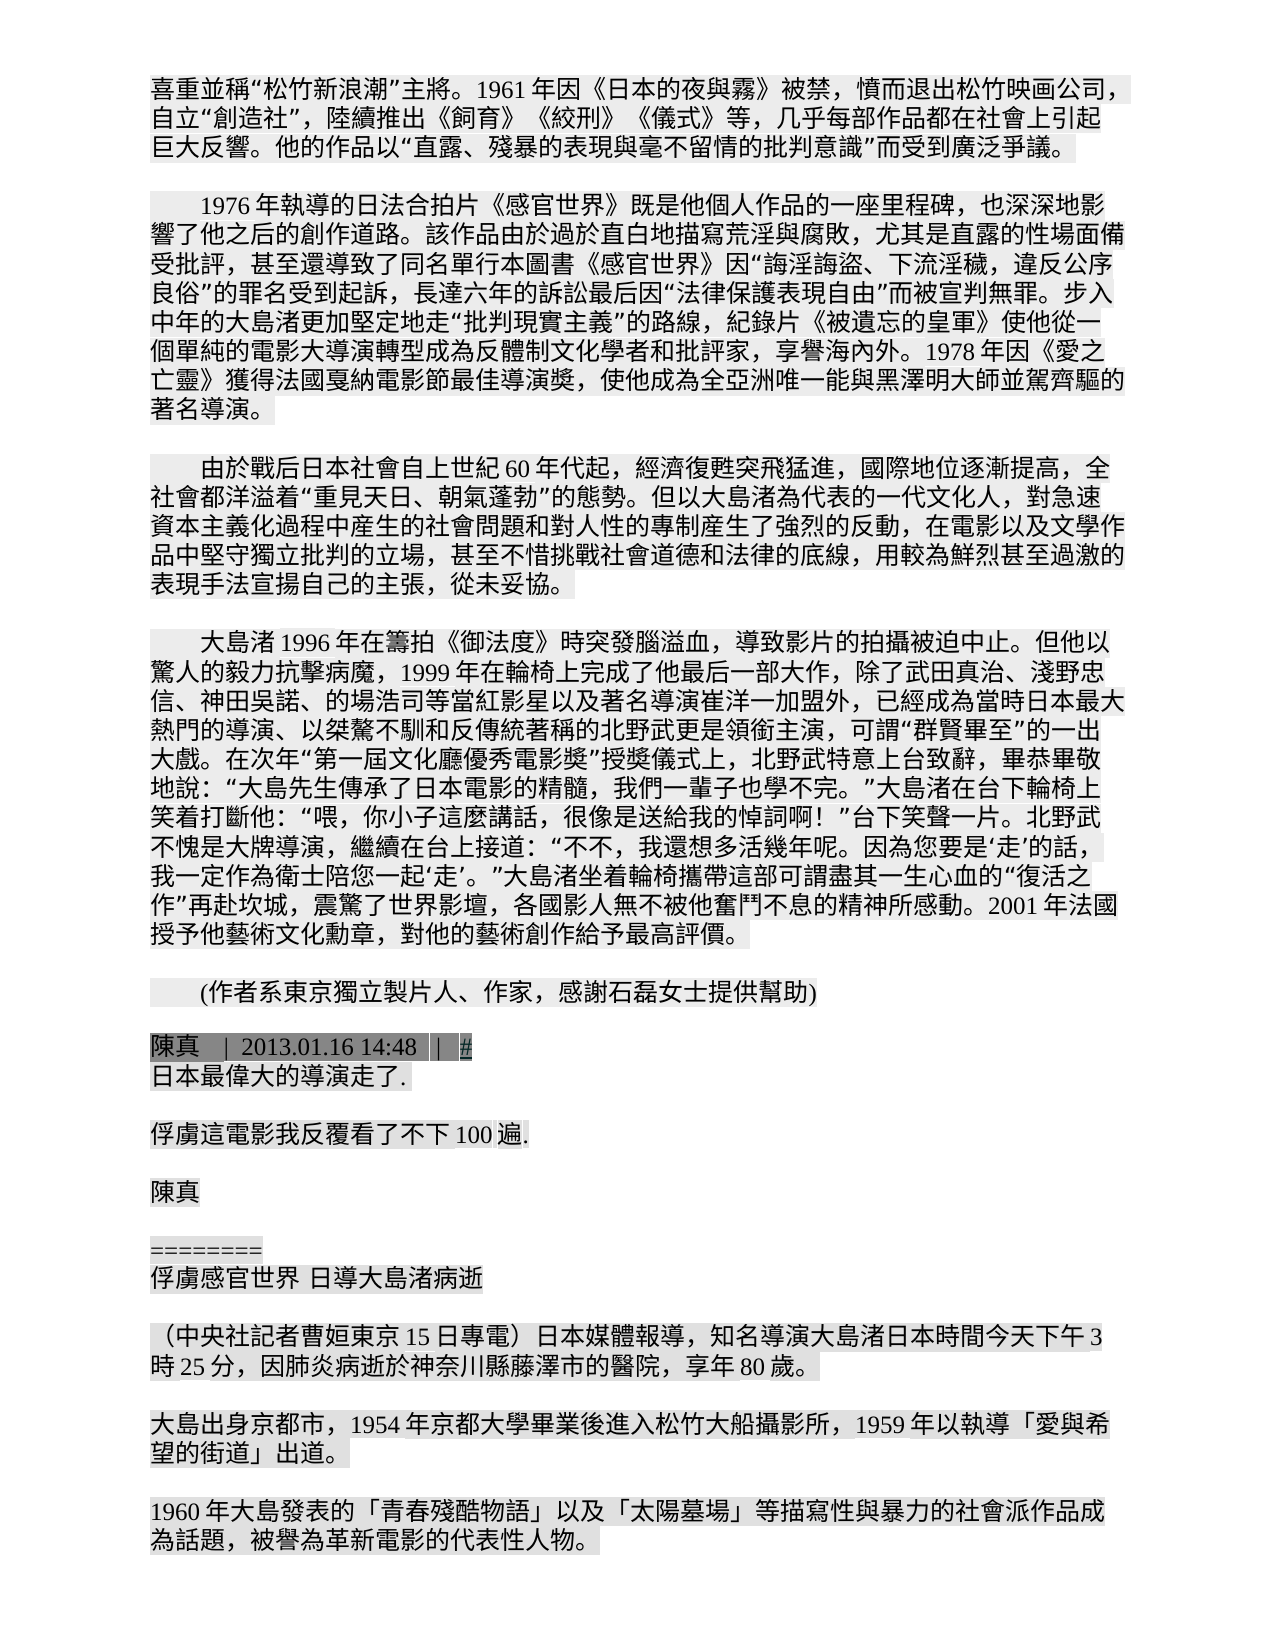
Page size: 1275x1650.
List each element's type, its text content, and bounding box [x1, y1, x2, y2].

text 內地說的戛納電影節就是我們說的坎城影展. 陳真 ========================= 日本導演大島渚病逝 影迷追思文化鬥士 http://news.sina.com 2013年01月15日 19:55 東方早報 大島渚 1932.3.31-2013.1.15 生於日本京都市 因《感官世界》、《戰場上的快樂聖誕》而為人所知的日本電影導演大島渚，昨日當地時間下午3時25分因肺炎在日本神奈川縣藤澤市醫院病逝，享年80歲。大島渚所在公司發布消息稱，遺體告別儀式具體時間將在近日公佈。 大島渚被認為是一位沒有君主的武士，一位電影世界的浪人，他以自己的武士道精神鵰刻着“菊花與劍”的藝術生命。 大島渚，曾做過編劇、導演和演員，1976年導演的《感官世界》讓他聲名鵲起。1978年《感官世界》的姊妹片《愛之亡靈》，讓其獲得第31屆戛納電影節最佳導演奬。作為日本“新浪潮”電影的代表人物，他的影片具有獨特的個性，中早期影片帶有明顯的先鋒前衛色彩，几乎他所有作品的主題都在不同程度上有反傳統、反體制的觀念，他影片中的主要人物也或多或少的可以稱之為“反”英雄，至於他從1960年代初組建“創造社”以來的獨立製片思想和作者論態度，更把他與大部分日本電影工作者的製片廠工作方式截然分開。 大島渚，1932年3月31日生於京都，父親在漁場任職。大島渚6歲時，父親去世。大島渚在童年大量閲讀了父親留下的共産黨、社會黨書籍，和其他的大量詩歌文學作品。中學時代，已厭倦孤單閲讀的大島渚開始熱衷棒球運動，並開始創作詩歌和小說。 1950年，大島渚進入了京都大學法學部學習。京都大學是他一直希望考取的，這是因為他曾看過的一部影片，推崇了京都大學一名教授的進步言論。然而，大島渚並沒有在自己選中的法學部找到理想，於是他開始熱心學運，先后擔任過京都大學學生副主席，京都大學學生聯盟主席。1951年，日本天皇訪問學校時，大島渚和他的同學被禁止公開提問和回答問題，於是，他們公開張貼大字報，要求天皇不要再神化自己，這次“天皇事件”直接導致了學生聯盟的解散。1953年時，該組織又成立了一次，大島渚成了公認的領袖。后來發生了大規模的遊行，引來警察的干預，學生運動也在事實上徹底失敗了。 這些大學時期的學運活動失敗的經歷，使得大島渚開始更深層次地思考社會形勢、政治局勢、學生運動等問題，對大島渚后來的電影創作産生了很大影響。1954年，大島渚大學畢業進入社會。由於他的學運經歷，他被認為是“赤色分子”，無法得到工作。這一年大島渚考入松竹公司大船製片廠工作，直到進入松竹公司時，他對電影還几乎是一無所知。 在1959年前后，松竹公司出於電影業的趨勢，被迫起用新人導演，寫過大量劇本的大島渚在27歲時就破格晉升為導演，開始了自己的創作生涯。第一部影片《愛與希望的街》就是大島渚自己的劇本，雖然這部處女作和他成熟時期的代表作品還有距離，但已經充分顯示出今后大島渚作品中風格、主題、人物等主要元素的大致輪廓。 雖然大島渚在影片的主題和情節處理上和松竹公司有着極大的分歧，但由於其處女作在社會上取得很大的反響，大島渚又得到第二次機會，執導《青春殘酷物語》。這部影片把大島渚真正推到日本電影新浪潮的最前沿，奠定了大島渚作為成功新人導演的影壇地位。大島渚在影片中關注的正是當時年輕人面對社會、青春、學運的觀念和心態，拍攝手法雖然沒有同時期法國的《筋疲力盡》那樣具有徹底的顛覆性，但也在普通技法的基礎上大膽應用前衛手段，是當時日本影壇的一大創舉。 在短暫的成功之后不久，公司鑒於其他很多新人作品商業上的不成功，陸續停止了新人導演的繼續創作。大島渚也因為《日本的夜與霧》上映時發生的日本社會黨委員長被刺的政治事件受到牽連，而被公司停止了創作。一怒之下，大島渚約集一批同事集體退出松竹公司，成立獨立製片的“創造社”。之后的幾年大島渚以驚人的創作力完成了自己的許多傑作，直到讓他聲名鵲起的1976年的《感官世界》的上映。《感官世界》是一部以性愛為題材、情節和劇作結構以及人物性格都相對簡單的影片，但同時又是一部公認的嚴肅的作品。 到1973年大島渚解散創造社，這個一直在艱難中掙扎的創作組織共拍攝了23部電影，大島渚以驚人的創作力完成了自己的許多傑作：大江健三郎小說改編的《飼育》、關於戰后民主思想運動和“性的惡魔”的《白晝的惡魔》、卡夫卡式的描寫在日朝鮮人的黑色幽默影片《絞刑》等故事長片，以及《被遺忘的皇軍》、《大東亞戰爭》、《毛澤東》等一大批電影電視紀錄片。 在艱難的獨立製片過程中，大島渚還開創了“1000萬日元電影”的極低成本的製作模式，並創作出幾部極為出色的“示範之作”。 1970年代以后，大島渚在拍攝了大量在日朝鮮人題材的電影電視作品之后，對女性題材産生了很大興趣。女性，在日本一直是第二性的概念，和當時地位低下的在日朝鮮人有着相似的社會地位。大島渚在1973年就作為一檔著名的女性早間電視節目主持人製作了一批採訪節目。同這些被採訪女人的接觸，形成了大島渚這一段時期對女性題材的敏感，也為日后《感官世界》、《愛之亡靈》等片的女性主義立場奠定基礎。 1973年，法國製片人德曼提出要為大島渚製作國際影片，大島渚考慮到“創造社”時期作品受到成本限制的窘態，同時也是為了達到創作上的更加“自由”，答應了這一要求。從此，大島渚本已在國際上贏得承認的地位更加穩固。兩人合作的第一部影片就是著名的《感官世界》，影片以熱烈的性交場面和性虐待觀念描寫了阿部定殺死情人的真實案件，從而轟動世界影壇。1978年，大島渚乘勝追擊，完成又一部探討性欲與愛情的狂放之作《愛之亡靈》，兩部性愛影片為大島渚奠定世界級大導演的地位。兩部姊妹篇雖然都以性交場面聞名，但其中不時散髮出死亡氣息而演變成壯烈儀式的性愛氛圍卻不是紙上談兵所能感悟的。 1980年代，大島渚先后完成講述戰爭、同性愛，以及反思日本戰爭精神的《戰場上的快樂聖誕》和涉及人、猿感情的“法國電影”《馬克斯，我的愛》，都是極具爭議性的著名作品。1996年的一次中風几乎使他癱瘓，雖然1991年他艱難地拍出了一部《京都，母親之城》，但嚴重的疾病几乎不允許這位傑出的導演再拍佳作了。 進入21世紀之際，大島渚終於剋制住病魔，重新回到電影製作前線。1999年根據著名作家司馬遼太郎的小說改編的新作《御法度》，是一部唯美風格的古裝影片，講述了江戶時代末期，一群青年武士奮起抗擊幕府的故事。大島渚並沒有把視線放在政治與歷史上，而是濃墨重彩地描画出這些青年的武士道精神和男人之間的曖昧感情，在這一點上似乎與他的名作《戰場上的快樂聖誕》很相似。這是一部所謂“菊花與劍”模式的日本電影，由新出道的美少年松田龍平主演。影片在戛納電影節上獲得觀衆和影評人的一致喝彩。 “他的作品具有強有力的勸說力，是一個總是向社會發出挑釁的人。作品中充滿衝撞的信息，作為電影非常優秀，政治上的發言也很積極，對社會問題具有深切的關心，切中時代。讓我們期待他還有怎樣的作品。希望他以東日本大震災為主題拍一兩部作品。”日本電影評論家品田雄吉曾如此評論大島渚。 ◎ 追思 高源伸(東京) 驚聞訃報，日本電影界和文化界多位人士均在第一時間表達了他們對大島渚這位文化鬥士的敬意。曾經執導過《追捕》《人證》《一盤沒有下完的棋》《敦煌》等名作的佐藤純彌導演接受筆者昨天晚間電話採訪時平靜地說：“大島君是我們這一代日本影人的驕傲。雖然我們的藝術風格不同，但從年輕時代起我們就一直保持溝通和交流，可以說他的人生是與我並肩而行的。面對電影，我們無怨無悔。大島君，走好！”由於晚年大島渚的健康狀況一直不佳，佐藤導演覺得人的離去是歷史的必然，不必過於悲傷。 比大島渚年輕一代的“社會文藝派名將”，兩次獲得東京電影節大奬、《十九歲的地圖》、《愛在東京》等的導演柳町光男接受筆者1月15日晚間電話採訪時說：“大島先生給予我們這代電影人啓發的，從淺層意義上說是拍攝手法和技術上的新鮮感，但其創作理念深層的獨立和批判意識更是難能可貴的。在這樣一個特殊時刻如果我說他給我很深影響的話可能會有矯情的嫌疑，其實就是這樣！我一直很尊重和敬佩先生，我們在天國再會吧！” 作為日本電影“新浪潮運動”的領軍人物，大島渚從一出場便令日本文化界乃至全社會感到了極大的衝擊。1959年以《愛與希望的街》初出茅廬，次年推出《青春殘酷物語》和《太陽的墓場》確立了他日本戰后“社會寫實派”旗手的地位，與筱田正浩、吉田喜重並稱“松竹新浪潮”主將。1961年因《日本的夜與霧》被禁，憤而退出松竹映画公司，自立“創造社”，陸續推出《飼育》《絞刑》《儀式》等，几乎每部作品都在社會上引起巨大反響。他的作品以“直露、殘暴的表現與毫不留情的批判意識”而受到廣泛爭議。 1976年執導的日法合拍片《感官世界》既是他個人作品的一座里程碑，也深深地影響了他之后的創作道路。該作品由於過於直白地描寫荒淫與腐敗，尤其是直露的性場面備受批評，甚至還導致了同名單行本圖書《感官世界》因“誨淫誨盜、下流淫穢，違反公序良俗”的罪名受到起訴，長達六年的訴訟最后因“法律保護表現自由”而被宣判無罪。步入中年的大島渚更加堅定地走“批判現實主義”的路線，紀錄片《被遺忘的皇軍》使他從一個單純的電影大導演轉型成為反體制文化學者和批評家，享譽海內外。1978年因《愛之亡靈》獲得法國戛納電影節最佳導演奬，使他成為全亞洲唯一能與黑澤明大師並駕齊驅的著名導演。 由於戰后日本社會自上世紀60年代起，經濟復甦突飛猛進，國際地位逐漸提高，全社會都洋溢着“重見天日、朝氣蓬勃”的態勢。但以大島渚為代表的一代文化人，對急速資本主義化過程中産生的社會問題和對人性的專制産生了強烈的反動，在電影以及文學作品中堅守獨立批判的立場，甚至不惜挑戰社會道德和法律的底線，用較為鮮烈甚至過激的表現手法宣揚自己的主張，從未妥協。 大島渚1996年在籌拍《御法度》時突發腦溢血，導致影片的拍攝被迫中止。但他以驚人的毅力抗擊病魔，1999年在輪椅上完成了他最后一部大作，除了武田真治、淺野忠信、神田吳諾、的場浩司等當紅影星以及著名導演崔洋一加盟外，已經成為當時日本最大熱門的導演、以桀驁不馴和反傳統著稱的北野武更是領銜主演，可謂“群賢畢至”的一出大戲。在次年“第一屆文化廳優秀電影奬”授奬儀式上，北野武特意上台致辭，畢恭畢敬地說：“大島先生傳承了日本電影的精髓，我們一輩子也學不完。”大島渚在台下輪椅上笑着打斷他：“喂，你小子這麼講話，很像是送給我的悼詞啊！”台下笑聲一片。北野武不愧是大牌導演，繼續在台上接道：“不不，我還想多活幾年呢。因為您要是‘走’的話，我一定作為衛士陪您一起‘走’。”大島渚坐着輪椅攜帶這部可謂盡其一生心血的“復活之作”再赴坎城，震驚了世界影壇，各國影人無不被他奮鬥不息的精神所感動。2001年法國授予他藝術文化勳章，對他的藝術創作給予最高評價。 (作者系東京獨立製片人、作家，感謝石磊女士提供幫助) [150, 75, 1125, 1007]
text 日本最偉大的導演走了. 俘虜這電影我反覆看了不下100遍. 陳真 ======== 俘虜感官世界 日導大島渚病逝 （中央社記者曹姮東京15日專電）日本媒體報導，知名導演大島渚日本時間今天下午3時25分，因肺炎病逝於神奈川縣藤澤市的醫院，享年80歲。 大島出身京都市，1954年京都大學畢業後進入松竹大船攝影所，1959年以執導「愛與希望的街道」出道。 1960年大島發表的「青春殘酷物語」以及「太陽墓場」等描寫性與暴力的社會派作品成為話題，被譽為革新電影的代表性人物。 投射他自己從事學生運動的作品「日本的夜與霧」，在上映後4天就被電影公司停止放映，為了表示抗議，大島在1961年自組公司。 自組公司後他發表了「絞死刑」、「新宿小偷日記」等話題作品。 他還與法國合作製作了描寫男歡女愛的「感官世界」等讓人印象深刻的作品。 大島1978年以「愛的亡靈」一片拿下坎城影展最佳導演獎，揚名國際，之後也有許多人將他與小津安二郎、黑澤明等日本代表性導演相提並論。 另外，1983年由大衛鮑伊（David Bowie）、（土反）本龍一等人主演、日本與英國等4國共同合作、描寫第二次世界大戰日本軍俘虜的作品「俘虜」，也在全世界造成很大的話題。 1980年後半，大島經常參加電視談話節目，1996年腦中風後很少出現螢光幕前。 1999年由北野武主演的「御法度」是大島生前最後執導的電影作品，2000年他還曾經獲頒紫綬褒章。1020115 . [150, 1062, 1125, 1555]
text 陳真 | 2013.01.16 14:48 | # [150, 1032, 1125, 1062]
